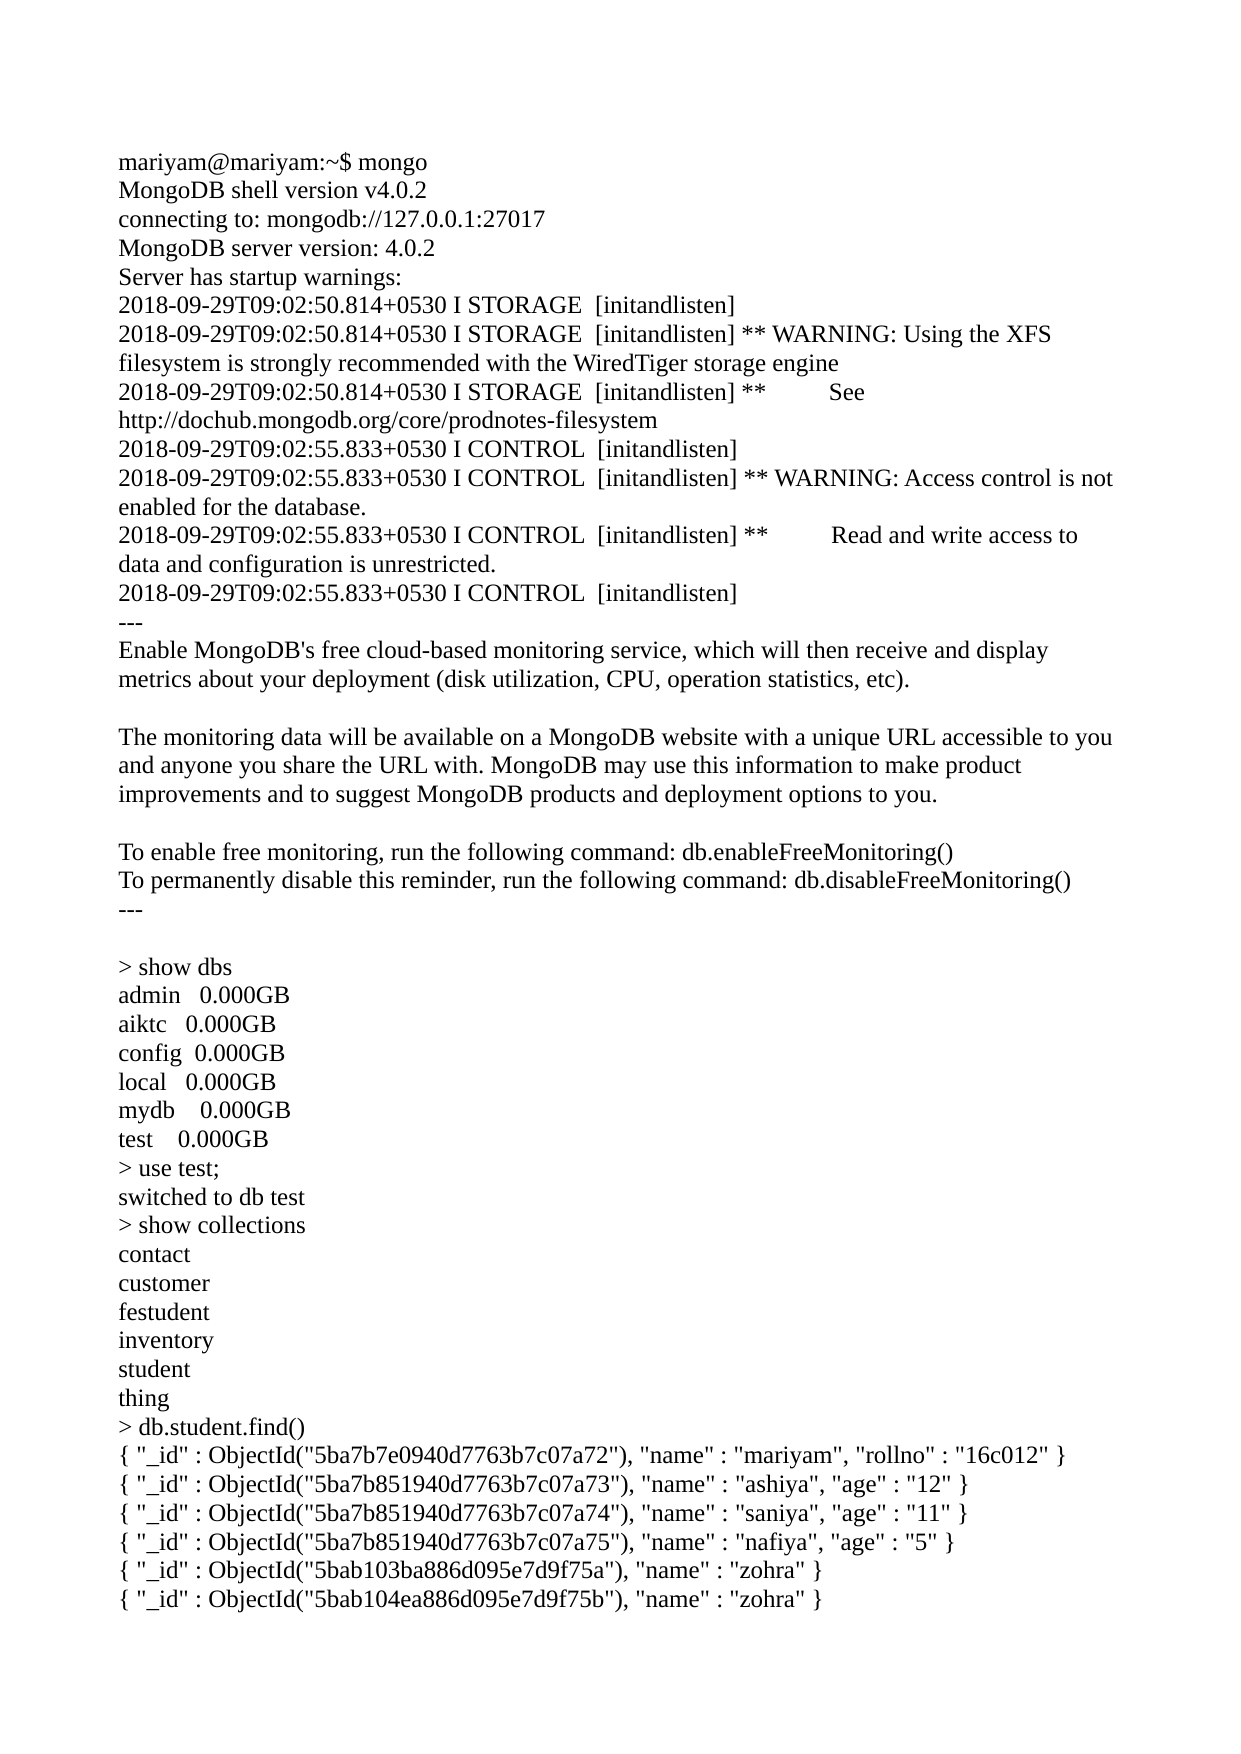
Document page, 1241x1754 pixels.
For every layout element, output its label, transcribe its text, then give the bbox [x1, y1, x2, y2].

text admin 0.000GB [118, 981, 1122, 1009]
text test 0.000GB [118, 1124, 1122, 1153]
text connecting to: mongodb://127.0.0.1:27017 [118, 204, 1122, 233]
text inventory [118, 1326, 1122, 1354]
text metrics about your deployment (disk utilization, CPU, operation statistics, etc). [118, 664, 1122, 693]
text Enable MongoDB's free cloud-based monitoring service, which will then receive and display [118, 636, 1122, 664]
text mydb 0.000GB [118, 1096, 1122, 1124]
text and anyone you share the URL with. MongoDB may use this information to make product [118, 751, 1122, 779]
text To permanently disable this reminder, run the following command: db.disableFreeMonitoring() [118, 866, 1122, 894]
text improvements and to suggest MongoDB products and deployment options to you. [118, 779, 1122, 808]
text 2018-09-29T09:02:50.814+0530 I STORAGE [initandlisten] [118, 291, 1122, 319]
text > show collections [118, 1211, 1122, 1239]
text customer [118, 1268, 1122, 1297]
text aiktc 0.000GB [118, 1009, 1122, 1038]
text contact [118, 1239, 1122, 1268]
text > db.student.find() [118, 1412, 1122, 1441]
text --- [118, 607, 1122, 636]
text The monitoring data will be available on a MongoDB website with a unique URL accessible to you [118, 722, 1122, 751]
text thing [118, 1383, 1122, 1412]
text { "_id" : ObjectId("5bab103ba886d095e7d9f75a"), "name" : "zohra" } [118, 1556, 1122, 1584]
text MongoDB server version: 4.0.2 [118, 233, 1122, 262]
text > show dbs [118, 952, 1122, 981]
text { "_id" : ObjectId("5bab104ea886d095e7d9f75b"), "name" : "zohra" } [118, 1584, 1122, 1613]
text local 0.000GB [118, 1067, 1122, 1096]
text { "_id" : ObjectId("5ba7b851940d7763b7c07a73"), "name" : "ashiya", "age" : "12" } [118, 1469, 1122, 1498]
text { "_id" : ObjectId("5ba7b851940d7763b7c07a75"), "name" : "nafiya", "age" : "5" } [118, 1527, 1122, 1556]
text --- [118, 894, 1122, 923]
text Server has startup warnings: [118, 262, 1122, 291]
text student [118, 1354, 1122, 1383]
text { "_id" : ObjectId("5ba7b7e0940d7763b7c07a72"), "name" : "mariyam", "rollno" : "16c012" } [118, 1441, 1122, 1469]
text 2018-09-29T09:02:50.814+0530 I STORAGE [initandlisten] ** See http://dochub.mongodb.org/core/prodnotes-filesystem [118, 377, 1122, 434]
text MongoDB shell version v4.0.2 [118, 176, 1122, 204]
text To enable free monitoring, run the following command: db.enableFreeMonitoring() [118, 837, 1122, 866]
text > use test; [118, 1153, 1122, 1182]
text 2018-09-29T09:02:55.833+0530 I CONTROL [initandlisten] [118, 434, 1122, 463]
text 2018-09-29T09:02:50.814+0530 I STORAGE [initandlisten] ** WARNING: Using the XFS filesystem is strongly recommended with the WiredTiger storage engine [118, 319, 1122, 377]
text festudent [118, 1297, 1122, 1326]
text 2018-09-29T09:02:55.833+0530 I CONTROL [initandlisten] [118, 578, 1122, 607]
text config 0.000GB [118, 1038, 1122, 1067]
text 2018-09-29T09:02:55.833+0530 I CONTROL [initandlisten] ** Read and write access to data and configuration is unrestricted. [118, 521, 1122, 578]
text mariyam@mariyam:~$ mongo [118, 147, 1122, 176]
text switched to db test [118, 1182, 1122, 1211]
text { "_id" : ObjectId("5ba7b851940d7763b7c07a74"), "name" : "saniya", "age" : "11" } [118, 1498, 1122, 1527]
text 2018-09-29T09:02:55.833+0530 I CONTROL [initandlisten] ** WARNING: Access control is not enabled for the database. [118, 463, 1122, 521]
